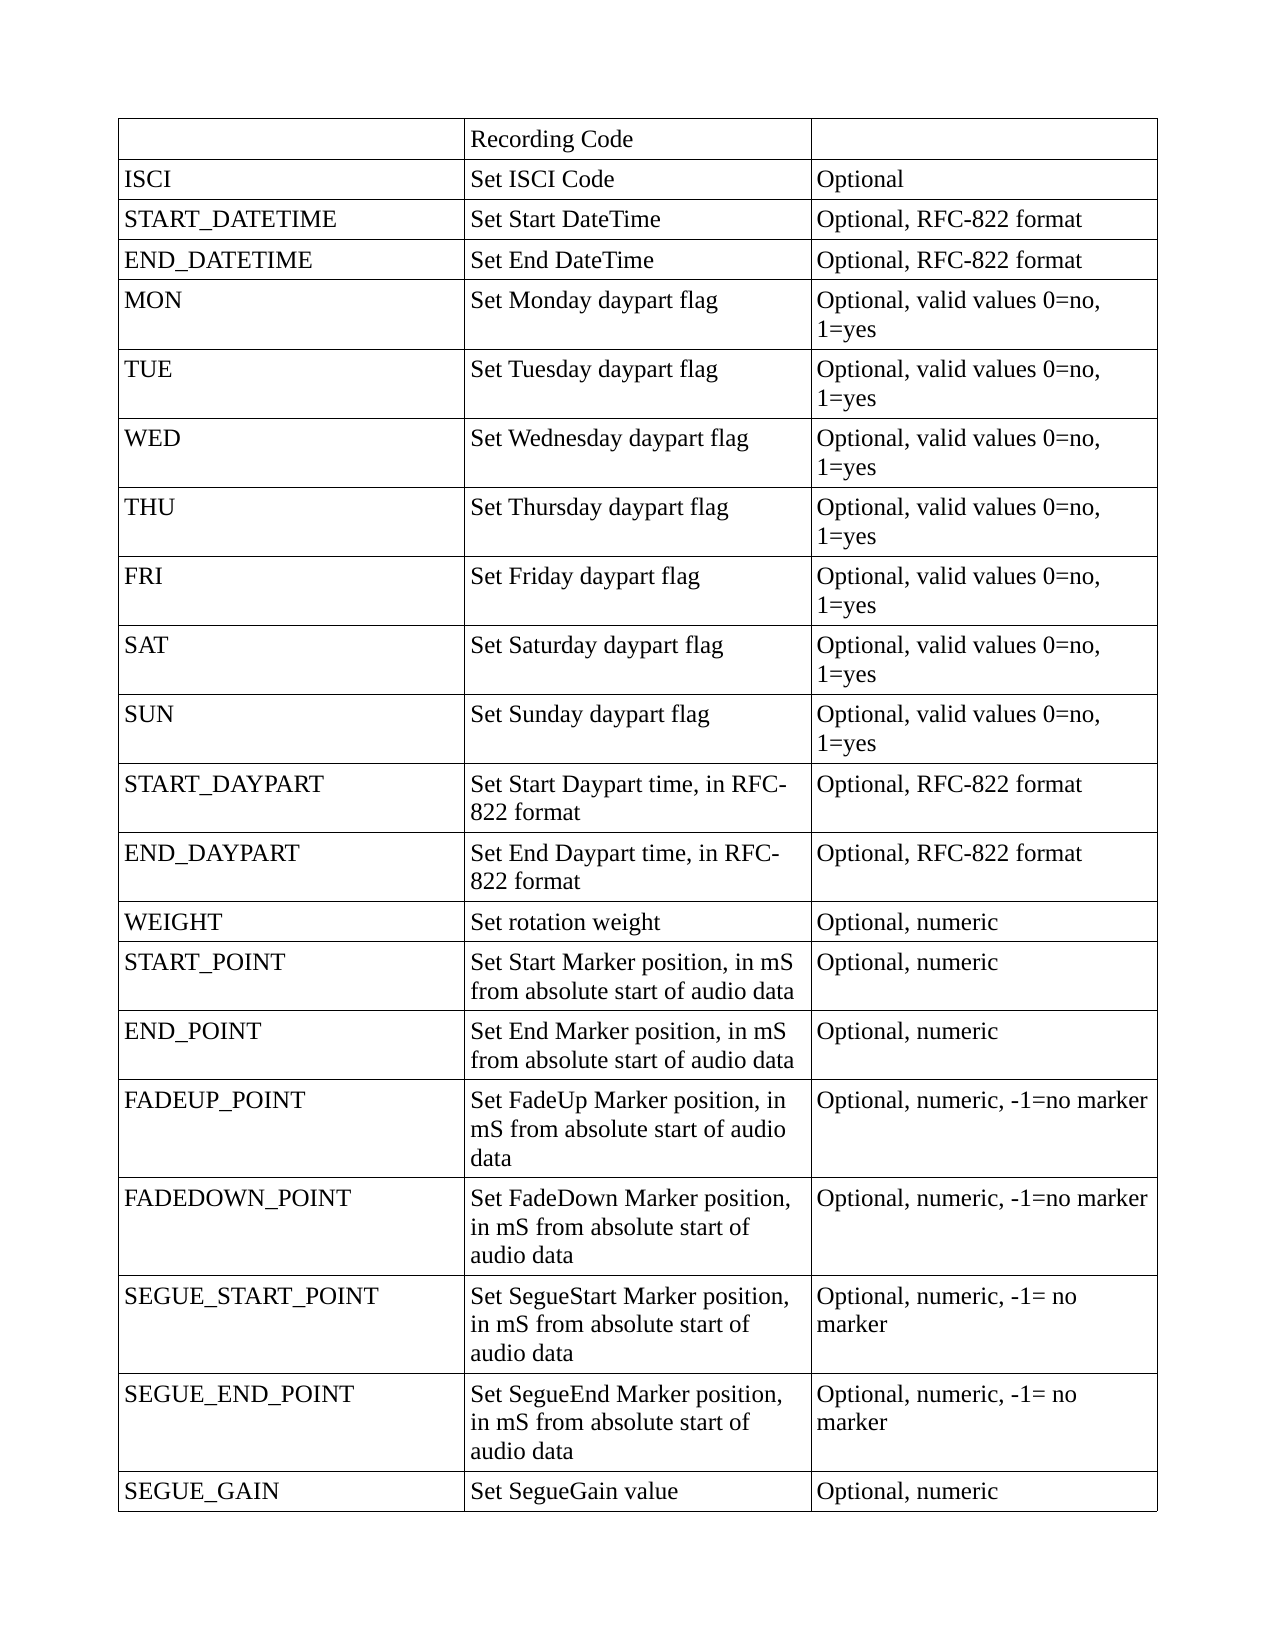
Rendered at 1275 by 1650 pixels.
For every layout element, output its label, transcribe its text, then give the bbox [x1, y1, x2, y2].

table_cell START_POINT [119, 942, 464, 1010]
table_cell Set FadeUp Marker position, in mS from absolute start of audio data [465, 1080, 811, 1177]
table_cell START_DATETIME [119, 200, 464, 239]
table_cell ISCI [119, 160, 464, 199]
table_cell Optional, numeric [812, 1472, 1157, 1511]
table_cell END_POINT [119, 1011, 464, 1079]
table_cell START_DAYPART [119, 764, 464, 832]
table_cell Set Wednesday daypart flag [465, 419, 811, 487]
table_cell Set Monday daypart flag [465, 280, 811, 348]
table_cell Optional, valid values 0=no, 1=yes [812, 350, 1157, 417]
table_cell Optional, RFC-822 format [812, 240, 1157, 279]
table_cell Optional, valid values 0=no, 1=yes [812, 695, 1157, 763]
table_cell Set rotation weight [465, 902, 811, 941]
table_cell Optional, numeric, -1=no marker [812, 1178, 1157, 1275]
table_cell Optional, RFC-822 format [812, 200, 1157, 239]
table_cell Optional, numeric [812, 902, 1157, 941]
table_cell Optional, RFC-822 format [812, 833, 1157, 901]
table_cell Set Sunday daypart flag [465, 695, 811, 763]
table_cell Set ISCI Code [465, 160, 811, 199]
table_cell Optional, RFC-822 format [812, 764, 1157, 832]
table_cell FADEUP_POINT [119, 1080, 464, 1177]
table_cell END_DAYPART [119, 833, 464, 901]
table_cell Optional, valid values 0=no, 1=yes [812, 419, 1157, 487]
table_cell Set End DateTime [465, 240, 811, 279]
table_cell Set End Daypart time, in RFC-822 format [465, 833, 811, 901]
table_cell SEGUE_START_POINT [119, 1276, 464, 1373]
table_cell Set SegueStart Marker position, in mS from absolute start of audio data [465, 1276, 811, 1373]
table_cell SAT [119, 626, 464, 694]
table_cell WED [119, 419, 464, 487]
table_cell TUE [119, 350, 464, 417]
table_cell Set Thursday daypart flag [465, 488, 811, 556]
table_cell Set Saturday daypart flag [465, 626, 811, 694]
table_cell Set Start DateTime [465, 200, 811, 239]
table_cell Set Start Daypart time, in RFC-822 format [465, 764, 811, 832]
table_cell Optional [812, 160, 1157, 199]
table_cell FADEDOWN_POINT [119, 1178, 464, 1275]
table_cell Optional, numeric, -1=no marker [812, 1080, 1157, 1177]
table_cell Set SegueEnd Marker position, in mS from absolute start of audio data [465, 1374, 811, 1471]
table_cell SEGUE_GAIN [119, 1472, 464, 1511]
table_cell Optional, valid values 0=no, 1=yes [812, 626, 1157, 694]
table_cell Set SegueGain value [465, 1472, 811, 1511]
table_cell Set Start Marker position, in mS from absolute start of audio data [465, 942, 811, 1010]
table_cell Optional, numeric, -1= no marker [812, 1374, 1157, 1471]
table_cell SUN [119, 695, 464, 763]
table_cell [119, 119, 464, 158]
table_cell WEIGHT [119, 902, 464, 941]
table_cell THU [119, 488, 464, 556]
table_cell Optional, numeric [812, 942, 1157, 1010]
table_cell Optional, valid values 0=no, 1=yes [812, 280, 1157, 348]
table_cell MON [119, 280, 464, 348]
table_cell Set Friday daypart flag [465, 557, 811, 625]
table_cell Optional, numeric, -1= no marker [812, 1276, 1157, 1373]
table_cell Set End Marker position, in mS from absolute start of audio data [465, 1011, 811, 1079]
table_cell Set FadeDown Marker position, in mS from absolute start of audio data [465, 1178, 811, 1275]
table_cell END_DATETIME [119, 240, 464, 279]
table_cell SEGUE_END_POINT [119, 1374, 464, 1471]
table_cell [812, 119, 1157, 158]
table_cell Recording Code [465, 119, 811, 158]
table_cell Optional, valid values 0=no, 1=yes [812, 557, 1157, 625]
table_cell Optional, numeric [812, 1011, 1157, 1079]
table_cell FRI [119, 557, 464, 625]
table_cell Set Tuesday daypart flag [465, 350, 811, 417]
table_cell Optional, valid values 0=no, 1=yes [812, 488, 1157, 556]
